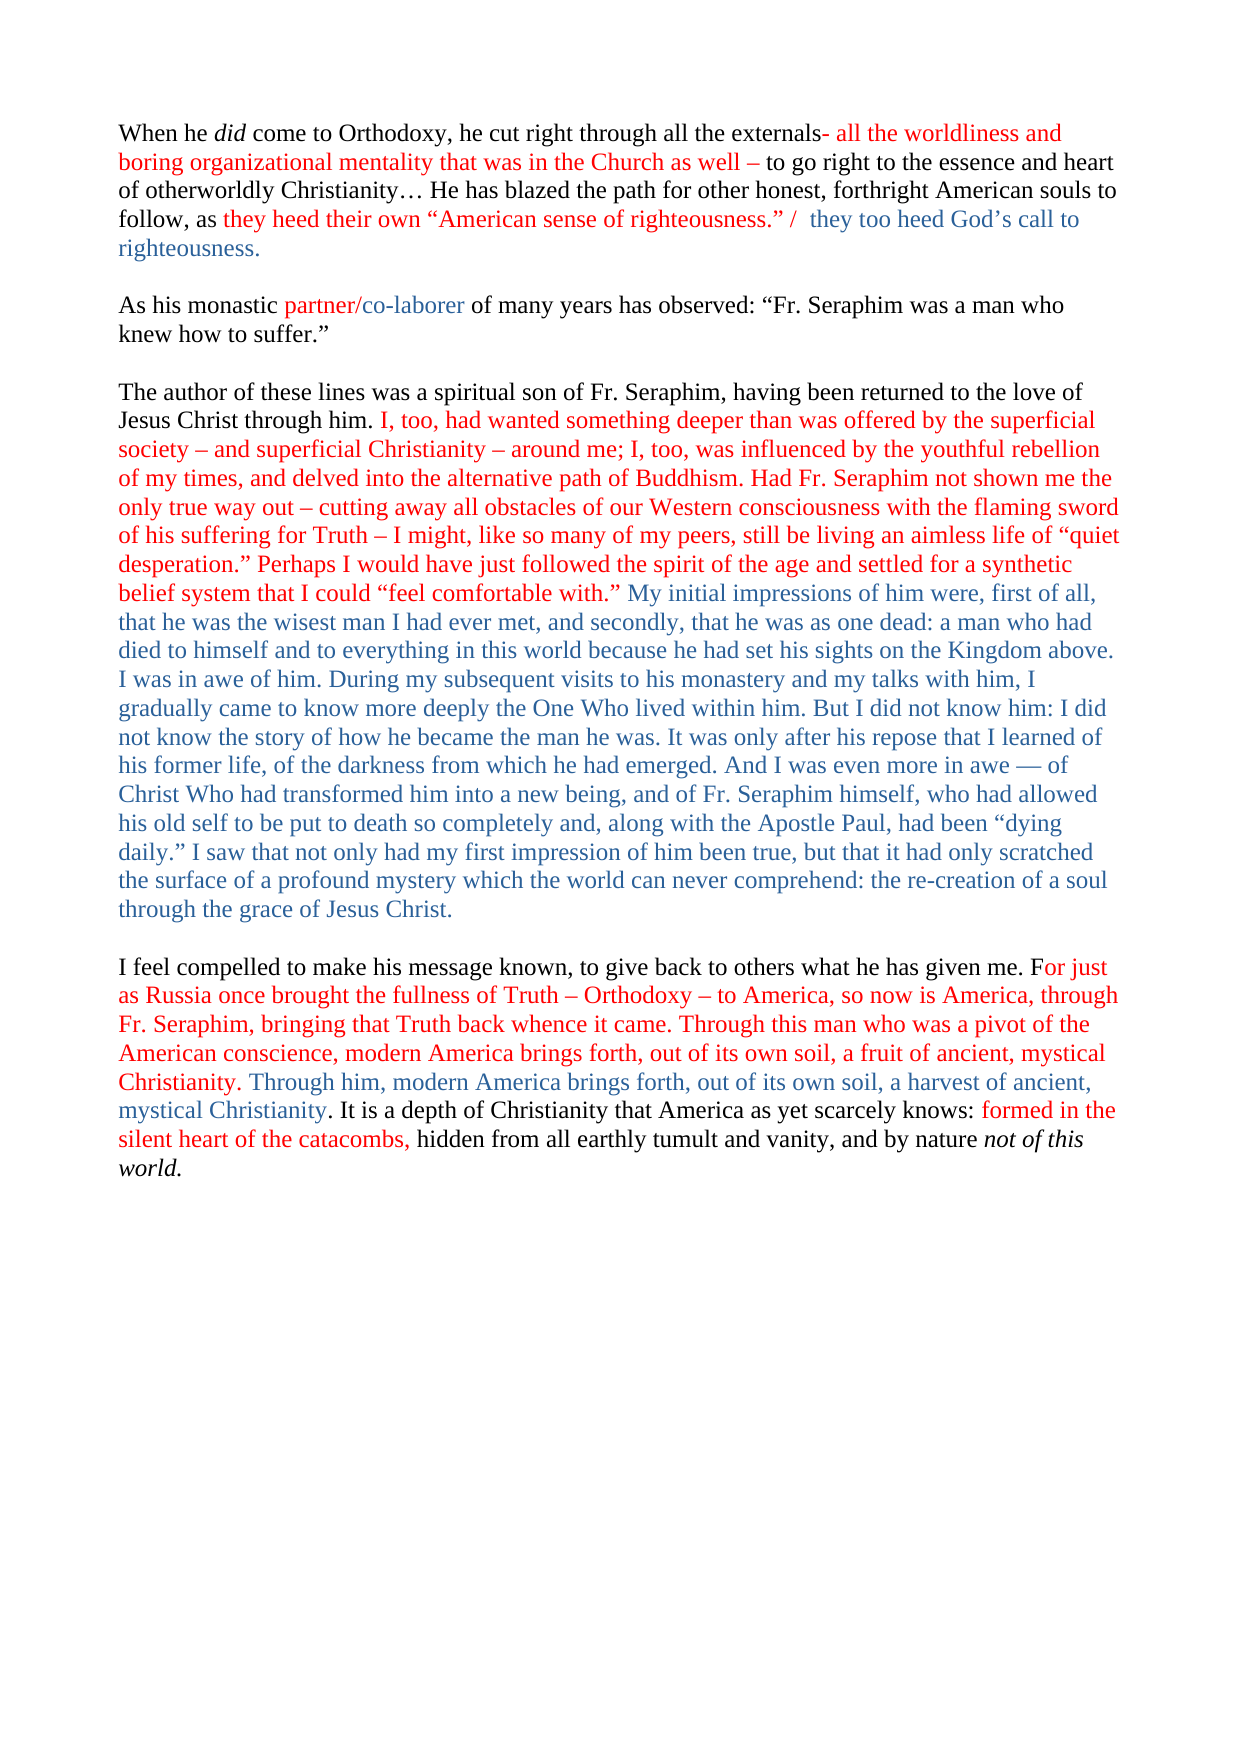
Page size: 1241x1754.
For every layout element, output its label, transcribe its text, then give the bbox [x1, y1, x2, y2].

text As his monastic partner/co-laborer of many years has observed: “Fr. Seraphim was a man who knew how to suffer.” [118, 291, 1122, 348]
text I feel compelled to make his message known, to give back to others what he has given me. For just as Russia once brought the fullness of Truth – Orthodoxy – to America, so now is America, through Fr. Seraphim, bringing that Truth back whence it came. Through this man who was a pivot of the American conscience, modern America brings forth, out of its own soil, a fruit of ancient, mystical Christianity. Through him, modern America brings forth, out of its own soil, a harvest of ancient, mystical Christianity. It is a depth of Christianity that America as yet scarcely knows: formed in the silent heart of the catacombs, hidden from all earthly tumult and vanity, and by nature not of this world. [118, 952, 1122, 1182]
text When he did come to Orthodoxy, he cut right through all the externals- all the worldliness and boring organizational mentality that was in the Church as well – to go right to the essence and heart of otherworldly Christianity… He has blazed the path for other honest, forthright American souls to follow, as they heed their own “American sense of righteousness.” / they too heed God’s call to righteousness. [118, 118, 1122, 262]
text The author of these lines was a spiritual son of Fr. Seraphim, having been returned to the love of Jesus Christ through him. I, too, had wanted something deeper than was offered by the superficial society – and superficial Christianity – around me; I, too, was influenced by the youthful rebellion of my times, and delved into the alternative path of Buddhism. Had Fr. Seraphim not shown me the only true way out – cutting away all obstacles of our Western consciousness with the flaming sword of his suffering for Truth – I might, like so many of my peers, still be living an aimless life of “quiet desperation.” Perhaps I would have just followed the spirit of the age and settled for a synthetic belief system that I could “feel comfortable with.” My initial impressions of him were, first of all, that he was the wisest man I had ever met, and secondly, that he was as one dead: a man who had died to himself and to everything in this world because he had set his sights on the Kingdom above. I was in awe of him. During my subsequent visits to his monastery and my talks with him, I gradually came to know more deeply the One Who lived within him. But I did not know him: I did not know the story of how he became the man he was. It was only after his repose that I learned of his former life, of the darkness from which he had emerged. And I was even more in awe — of Christ Who had transformed him into a new being, and of Fr. Seraphim himself, who had allowed his old self to be put to death so completely and, along with the Apostle Paul, had been “dying daily.” I saw that not only had my first impression of him been true, but that it had only scratched the surface of a profound mystery which the world can never comprehend: the re-creation of a soul through the grace of Jesus Christ. [118, 377, 1122, 923]
